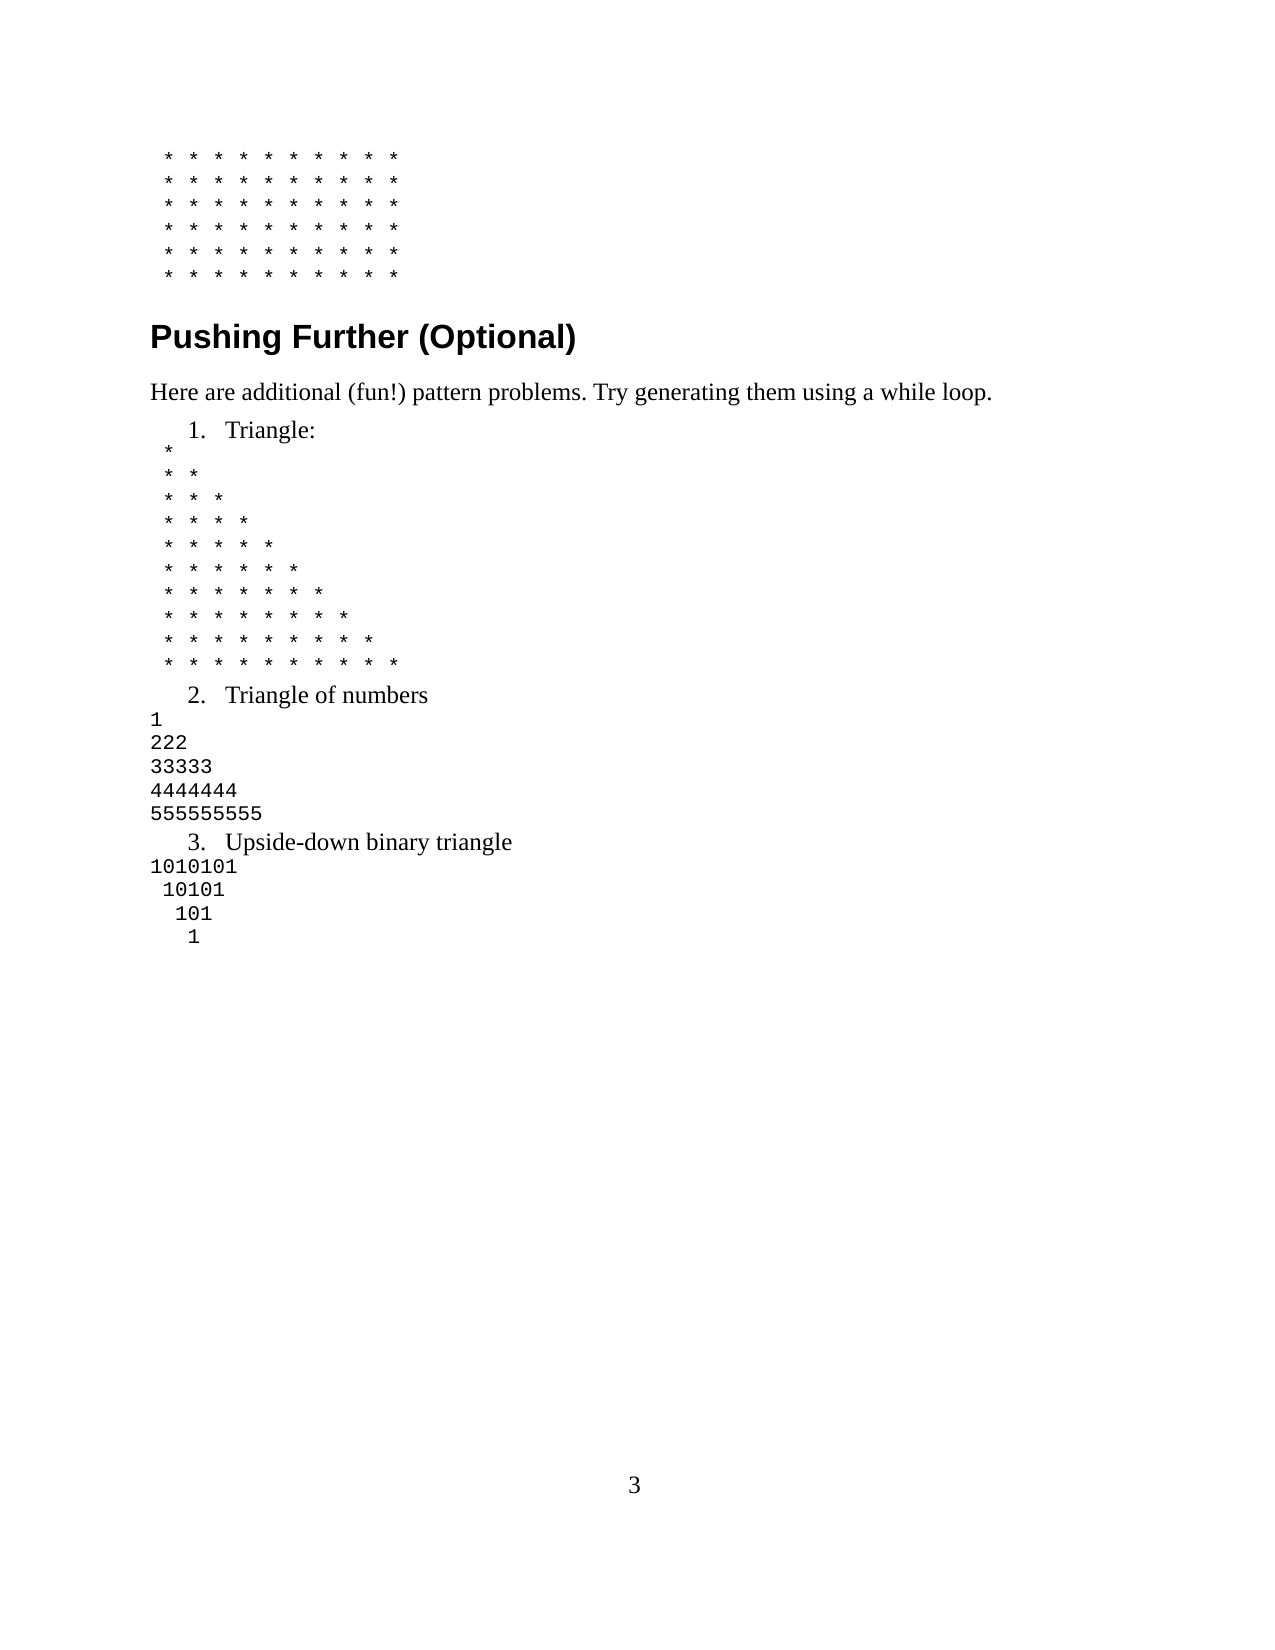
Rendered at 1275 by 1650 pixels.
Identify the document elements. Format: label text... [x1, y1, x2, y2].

text * * [150, 467, 1125, 491]
text * * * * * [150, 538, 1125, 562]
text * * * * * * * * * * [150, 268, 1125, 292]
list Upside-down binary triangle [187, 827, 1125, 856]
text * * * * * * * * * * [150, 174, 1125, 197]
text 10101 [150, 879, 1125, 903]
list Triangle: [187, 415, 1125, 443]
text * * * * * * [150, 562, 1125, 585]
text * * * * * * * * * * [150, 197, 1125, 221]
text * * * * * * * * * * [150, 221, 1125, 244]
text * * * * * * * * * * [150, 656, 1125, 680]
list Triangle of numbers [187, 680, 1125, 709]
text Here are additional (fun!) pattern problems. Try generating them using a while loop. [150, 377, 1125, 406]
text 33333 [150, 756, 1125, 779]
text * * * * * * * * * [150, 633, 1125, 656]
text * [150, 443, 1125, 467]
text * * * [150, 491, 1125, 514]
text 101 [150, 903, 1125, 927]
text * * * * * * * * * * [150, 244, 1125, 268]
text * * * * [150, 514, 1125, 538]
subtitle Pushing Further (Optional) [150, 317, 1125, 356]
text 555555555 [150, 803, 1125, 827]
text * * * * * * * [150, 585, 1125, 609]
text 1 [150, 927, 1125, 950]
text 1 [150, 709, 1125, 732]
text * * * * * * * * [150, 609, 1125, 633]
text 4444444 [150, 779, 1125, 803]
text * * * * * * * * * * [150, 150, 1125, 174]
text 1010101 [150, 856, 1125, 879]
text 222 [150, 732, 1125, 756]
